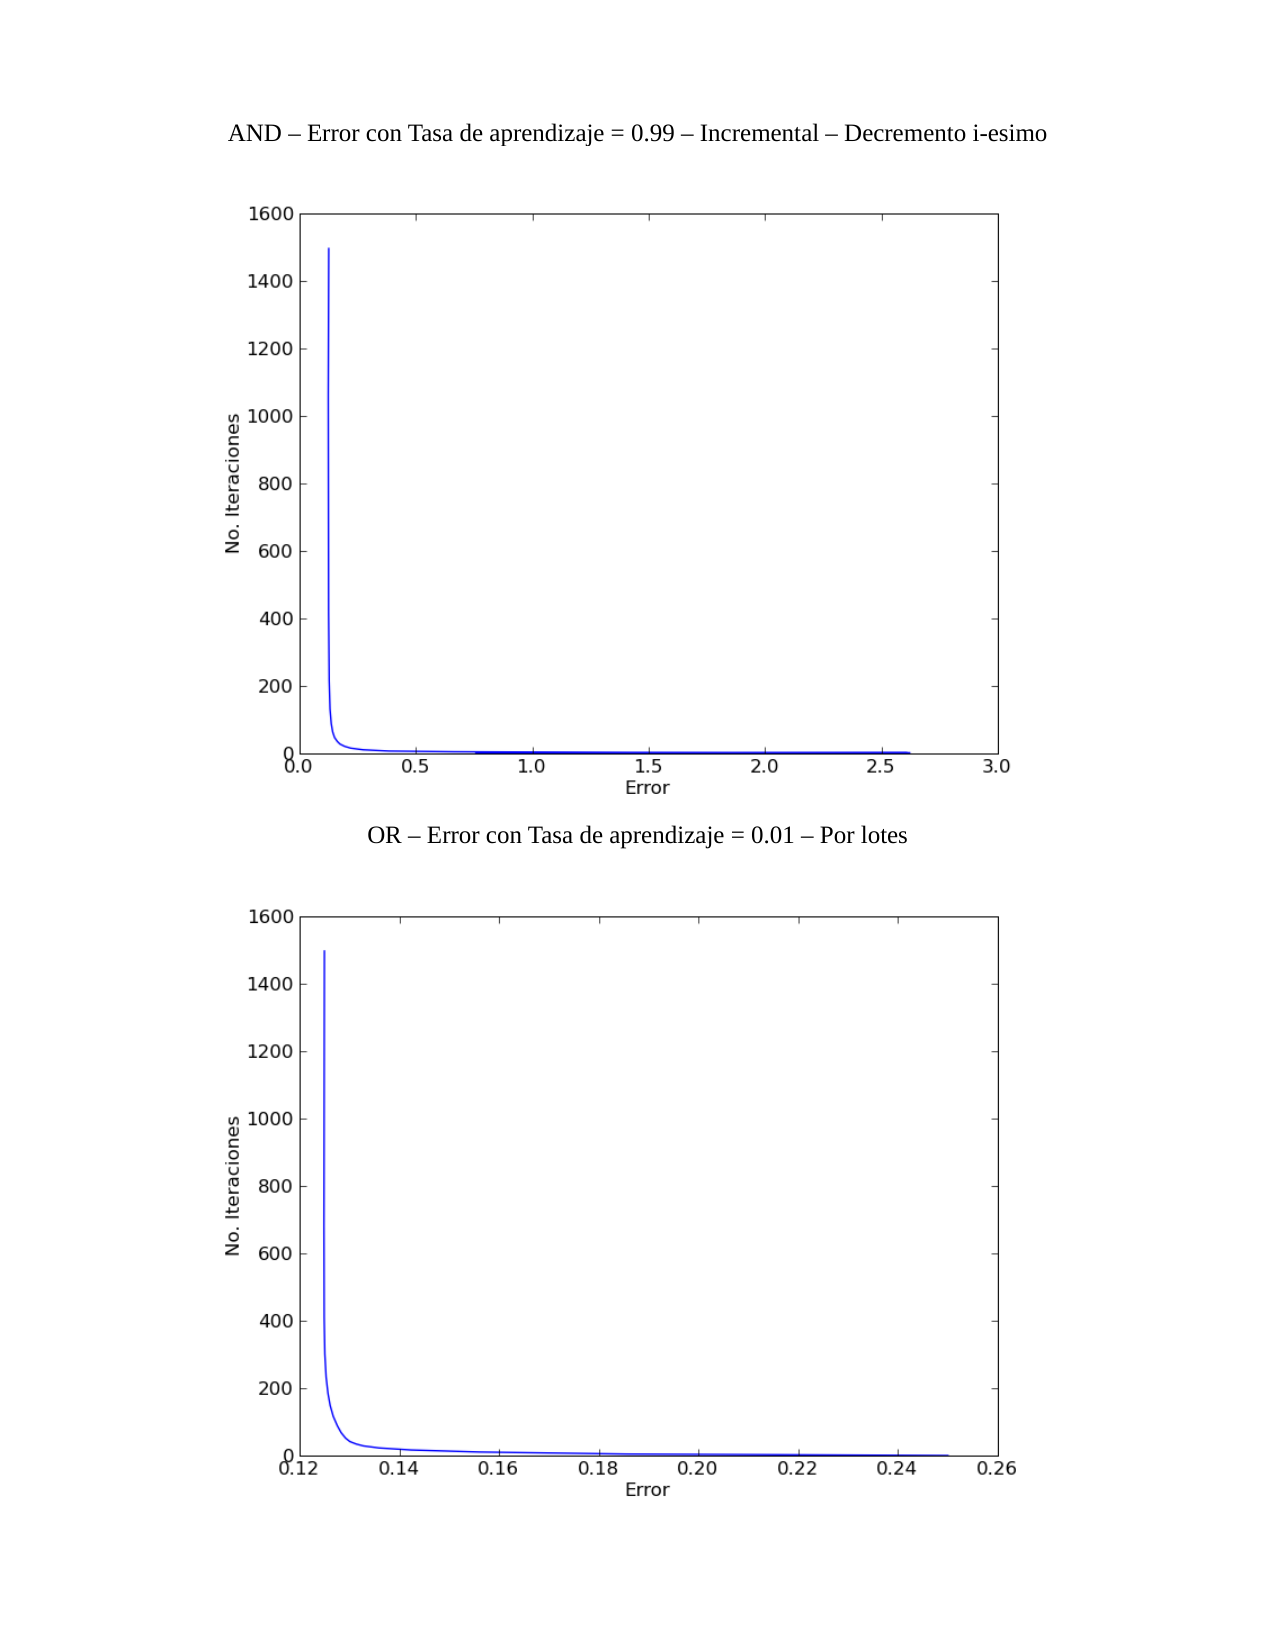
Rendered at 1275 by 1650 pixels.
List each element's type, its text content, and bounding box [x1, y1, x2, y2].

text AND – Error con Tasa de aprendizaje = 0.99 – Incremental – Decremento i-esimo [118, 118, 1157, 147]
picture [187, 849, 1088, 1523]
picture [187, 146, 1088, 821]
text OR – Error con Tasa de aprendizaje = 0.01 – Por lotes [118, 147, 1157, 849]
